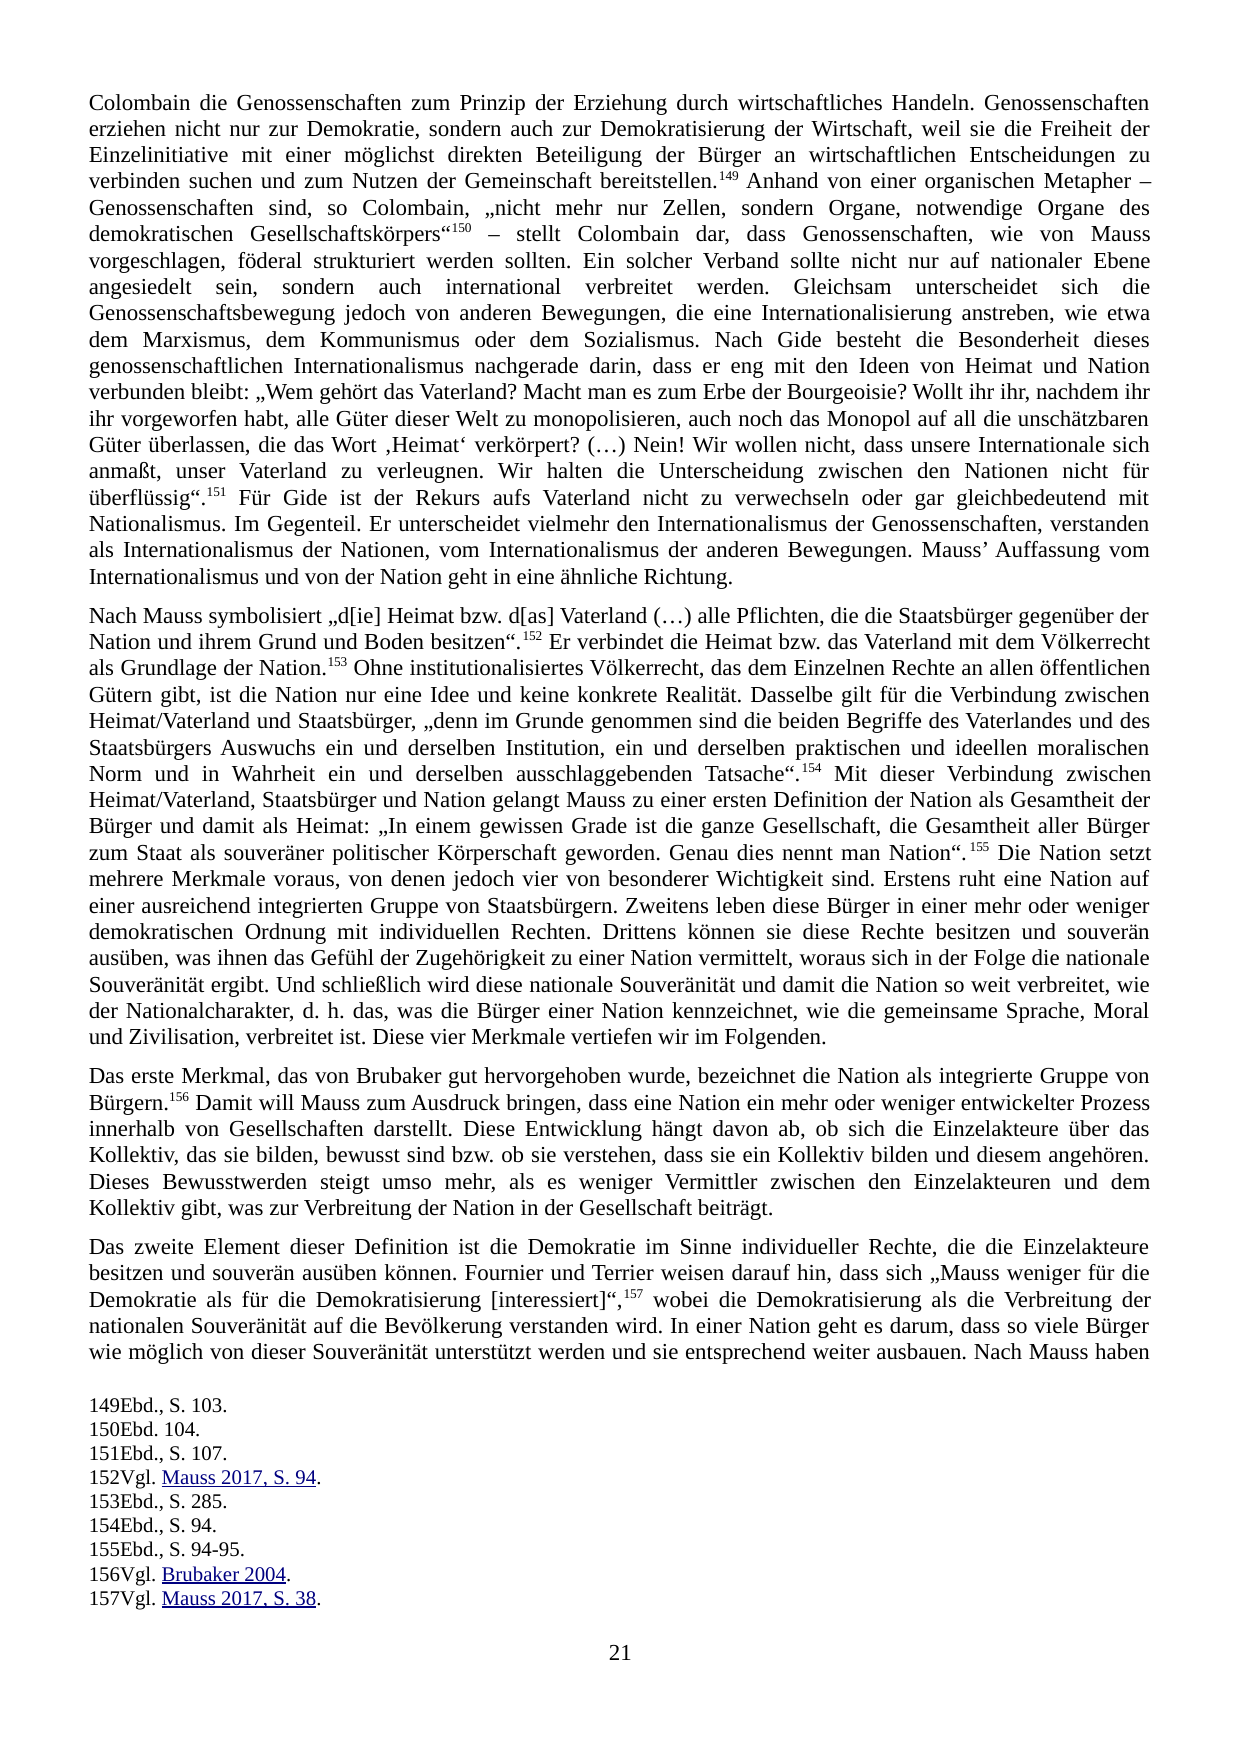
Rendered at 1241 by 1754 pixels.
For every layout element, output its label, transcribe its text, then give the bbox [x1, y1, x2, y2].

text Ebd., S. 94-95. [88, 1537, 1152, 1561]
text Colombain die Genossenschaften zum Prinzip der Erziehung durch wirtschaftliches Handeln. Genossenschaften erziehen nicht nur zur Demokratie, sondern auch zur Demokratisierung der Wirtschaft, weil sie die Freiheit der Einzelinitiative mit einer möglichst direkten Beteiligung der Bürger an wirtschaftlichen Entscheidungen zu verbinden suchen und zum Nutzen der Gemeinschaft bereitstellen. Anhand von einer organischen Metapher – Genossenschaften sind, so Colombain, „nicht mehr nur Zellen, sondern Organe, notwendige Organe des demokratischen Gesellschaftskörpers“ – stellt Colombain dar, dass Genossenschaften, wie von Mauss vorgeschlagen, föderal strukturiert werden sollten. Ein solcher Verband sollte nicht nur auf nationaler Ebene angesiedelt sein, sondern auch international verbreitet werden. Gleichsam unterscheidet sich die Genossenschaftsbewegung jedoch von anderen Bewegungen, die eine Internationalisierung anstreben, wie etwa dem Marxismus, dem Kommunismus oder dem Sozialismus. Nach Gide besteht die Besonderheit dieses genossenschaftlichen Internationalismus nachgerade darin, dass er eng mit den Ideen von Heimat und Nation verbunden bleibt: „Wem gehört das Vaterland? Macht man es zum Erbe der Bourgeoisie? Wollt ihr ihr, nachdem ihr ihr vorgeworfen habt, alle Güter dieser Welt zu monopolisieren, auch noch das Monopol auf all die unschätzbaren Güter überlassen, die das Wort ‚Heimat‘ verkörpert? (…) Nein! Wir wollen nicht, dass unsere Internationale sich anmaßt, unser Vaterland zu verleugnen. Wir halten die Unterscheidung zwischen den Nationen nicht für überflüssig“. Für Gide ist der Rekurs aufs Vaterland nicht zu verwechseln oder gar gleichbedeutend mit Nationalismus. Im Gegenteil. Er unterscheidet vielmehr den Internationalismus der Genossenschaften, verstanden als Internationalismus der Nationen, vom Internationalismus der anderen Bewegungen. Mauss’ Auffassung vom Internationalismus und von der Nation geht in eine ähnliche Richtung. [88, 88, 1152, 589]
text Vgl. Mauss 2017, S. 38. [88, 1586, 1152, 1609]
text Ebd., S. 285. [88, 1489, 1152, 1513]
text Das zweite Element dieser Definition ist die Demokratie im Sinne individueller Rechte, die die Einzelakteure besitzen und souverän ausüben können. Fournier und Terrier weisen darauf hin, dass sich „Mauss weniger für die Demokratie als für die Demokratisierung [interessiert]“, wobei die Demokratisierung als die Verbreitung der nationalen Souveränität auf die Bevölkerung verstanden wird. In einer Nation geht es darum, dass so viele Bürger wie möglich von dieser Souveränität unterstützt werden und sie entsprechend weiter ausbauen. Nach Mauss haben [88, 1233, 1152, 1365]
text Ebd. 104. [88, 1417, 1152, 1441]
text Ebd., S. 103. [88, 1393, 1152, 1417]
text Das erste Merkmal, das von Brubaker gut hervorgehoben wurde, bezeichnet die Nation als integrierte Gruppe von Bürgern. Damit will Mauss zum Ausdruck bringen, dass eine Nation ein mehr oder weniger entwickelter Prozess innerhalb von Gesellschaften darstellt. Diese Entwicklung hängt davon ab, ob sich die Einzelakteure über das Kollektiv, das sie bilden, bewusst sind bzw. ob sie verstehen, dass sie ein Kollektiv bilden und diesem angehören. Dieses Bewusstwerden steigt umso mehr, als es weniger Vermittler zwischen den Einzelakteuren und dem Kollektiv gibt, was zur Verbreitung der Nation in der Gesellschaft beiträgt. [88, 1062, 1152, 1220]
text Vgl. Mauss 2017, S. 94. [88, 1465, 1152, 1489]
text Nach Mauss symbolisiert „d[ie] Heimat bzw. d[as] Vaterland (…) alle Pflichten, die die Staatsbürger gegenüber der Nation und ihrem Grund und Boden besitzen“. Er verbindet die Heimat bzw. das Vaterland mit dem Völkerrecht als Grundlage der Nation. Ohne institutionalisiertes Völkerrecht, das dem Einzelnen Rechte an allen öffentlichen Gütern gibt, ist die Nation nur eine Idee und keine konkrete Realität. Dasselbe gilt für die Verbindung zwischen Heimat/Vaterland und Staatsbürger, „denn im Grunde genommen sind die beiden Begriffe des Vaterlandes und des Staatsbürgers Auswuchs ein und derselben Institution, ein und derselben praktischen und ideellen moralischen Norm und in Wahrheit ein und derselben ausschlaggebenden Tatsache“. Mit dieser Verbindung zwischen Heimat/Vaterland, Staatsbürger und Nation gelangt Mauss zu einer ersten Definition der Nation als Gesamtheit der Bürger und damit als Heimat: „In einem gewissen Grade ist die ganze Gesellschaft, die Gesamtheit aller Bürger zum Staat als souveräner politischer Körperschaft geworden. Genau dies nennt man Nation“. Die Nation setzt mehrere Merkmale voraus, von denen jedoch vier von besonderer Wichtigkeit sind. Erstens ruht eine Nation auf einer ausreichend integrierten Gruppe von Staatsbürgern. Zweitens leben diese Bürger in einer mehr oder weniger demokratischen Ordnung mit individuellen Rechten. Drittens können sie diese Rechte besitzen und souverän ausüben, was ihnen das Gefühl der Zugehörigkeit zu einer Nation vermittelt, woraus sich in der Folge die nationale Souveränität ergibt. Und schließlich wird diese nationale Souveränität und damit die Nation so weit verbreitet, wie der Nationalcharakter, d. h. das, was die Bürger einer Nation kennzeichnet, wie die gemeinsame Sprache, Moral und Zivilisation, verbreitet ist. Diese vier Merkmale vertiefen wir im Folgenden. [88, 602, 1152, 1050]
text Vgl. Brubaker 2004. [88, 1561, 1152, 1586]
text Ebd., S. 94. [88, 1513, 1152, 1537]
text Ebd., S. 107. [88, 1441, 1152, 1465]
